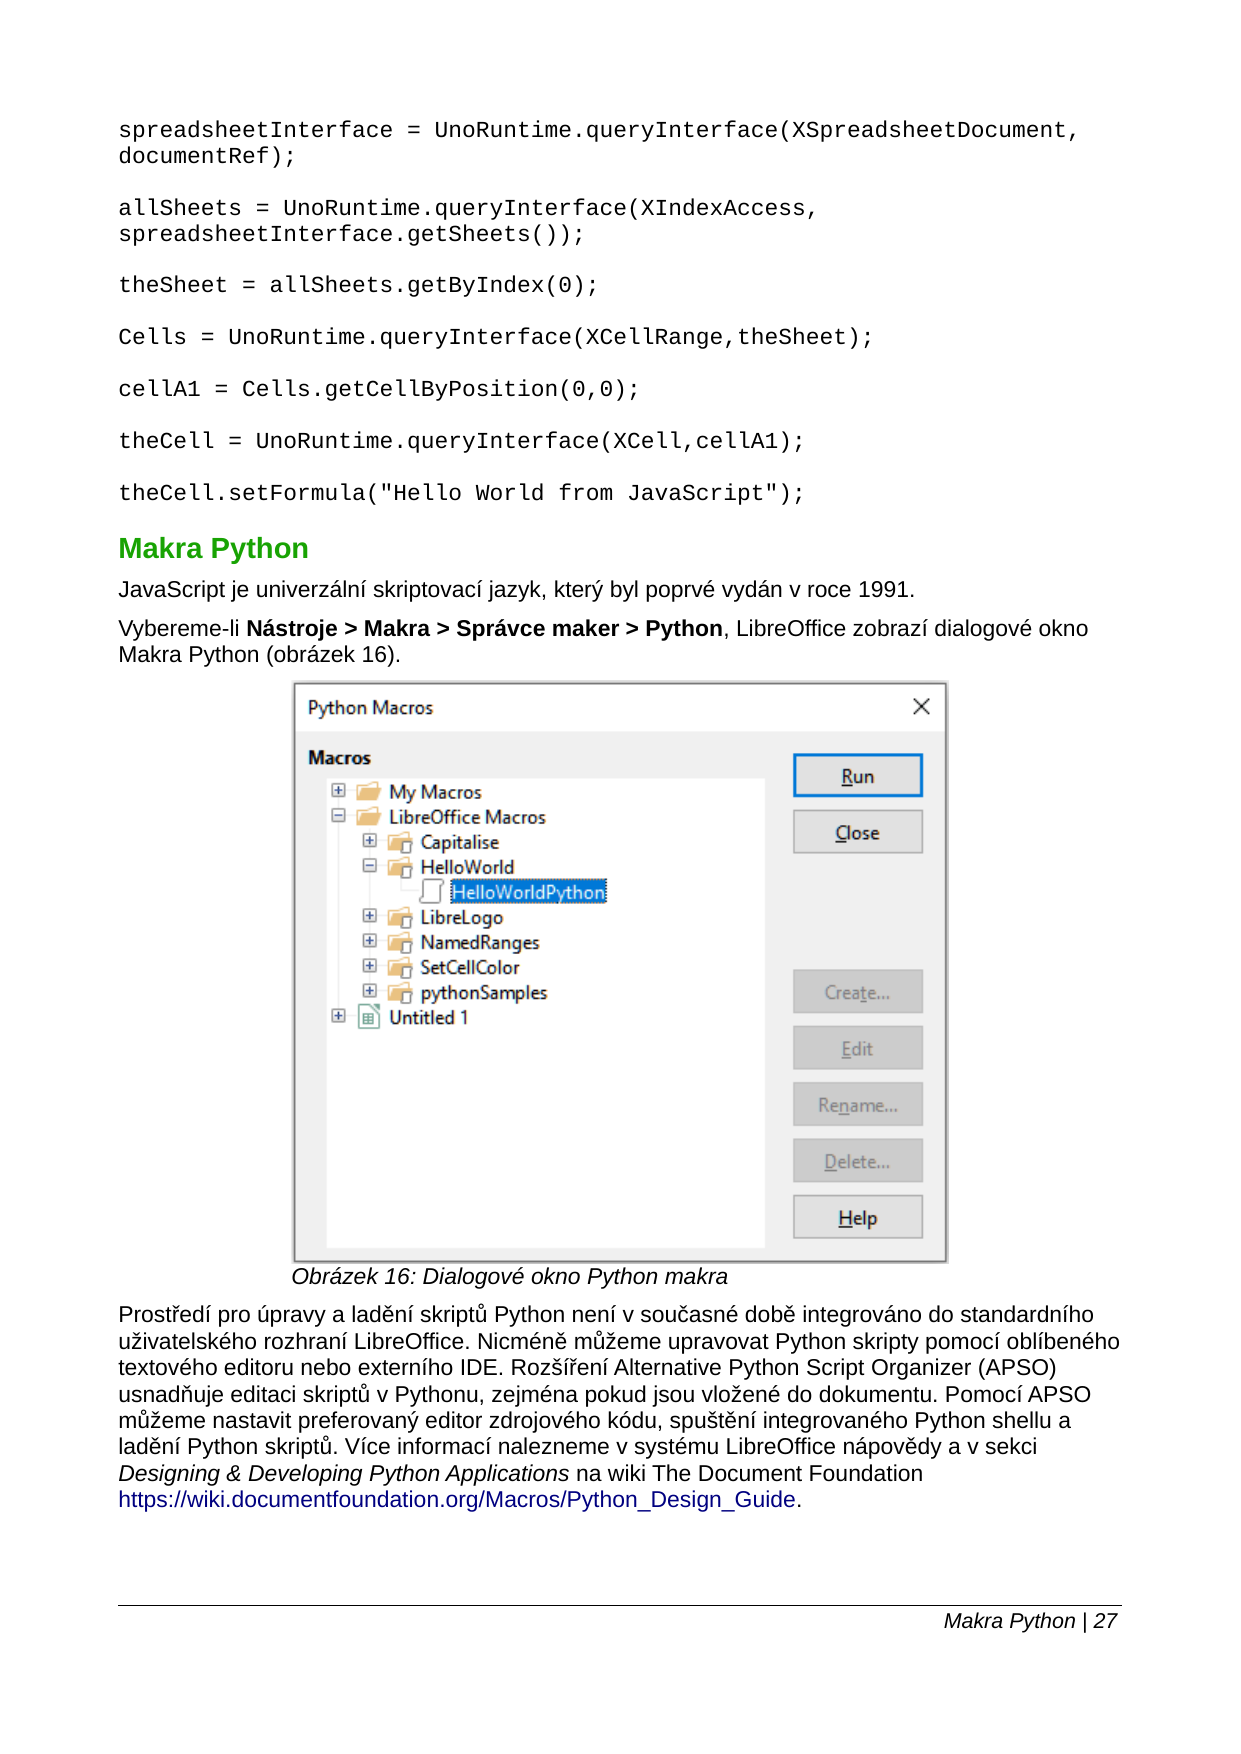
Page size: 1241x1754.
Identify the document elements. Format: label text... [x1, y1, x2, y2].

picture [291, 680, 949, 1264]
text Vybereme-li Nástroje > Makra > Správce maker > Python, LibreOffice zobrazí dialogové okno Makra Python (obrázek 16). [118, 615, 1122, 668]
text JavaScript je univerzální skriptovací jazyk, který byl poprvé vydán v roce 1991. [118, 576, 1122, 602]
text spreadsheetInterface = UnoRuntime.queryInterface(XSpreadsheetDocument, documentRef); allSheets = UnoRuntime.queryInterface(XIndexAccess, spreadsheetInterface.getSheets()); theSheet = allSheets.getByIndex(0); Cells = UnoRuntime.queryInterface(XCellRange,theSheet); cellA1 = Cells.getCellByPosition(0,0); theCell = UnoRuntime.queryInterface(XCell,cellA1); theCell.setFormula("Hello World from JavaScript"); [118, 118, 1122, 507]
text Obrázek 16: Dialogové okno Python makra [291, 1264, 949, 1289]
text Prostředí pro úpravy a ladění skriptů Python není v současné době integrováno do standardního uživatelského rozhraní LibreOffice. Nicméně můžeme upravovat Python skripty pomocí oblíbeného textového editoru nebo externího IDE. Rozšíření Alternative Python Script Organizer (APSO) usnadňuje editaci skriptů v Pythonu, zejména pokud jsou vložené do dokumentu. Pomocí APSO můžeme nastavit preferovaný editor zdrojového kódu, spuštění integrovaného Python shellu a ladění Python skriptů. Více informací nalezneme v systému LibreOffice nápovědy a v sekci Designing & Developing Python Applications na wiki The Document Foundation https://wiki.documentfoundation.org/Macros/Python_Design_Guide. [118, 1301, 1122, 1512]
subtitle Makra Python [118, 531, 1122, 564]
